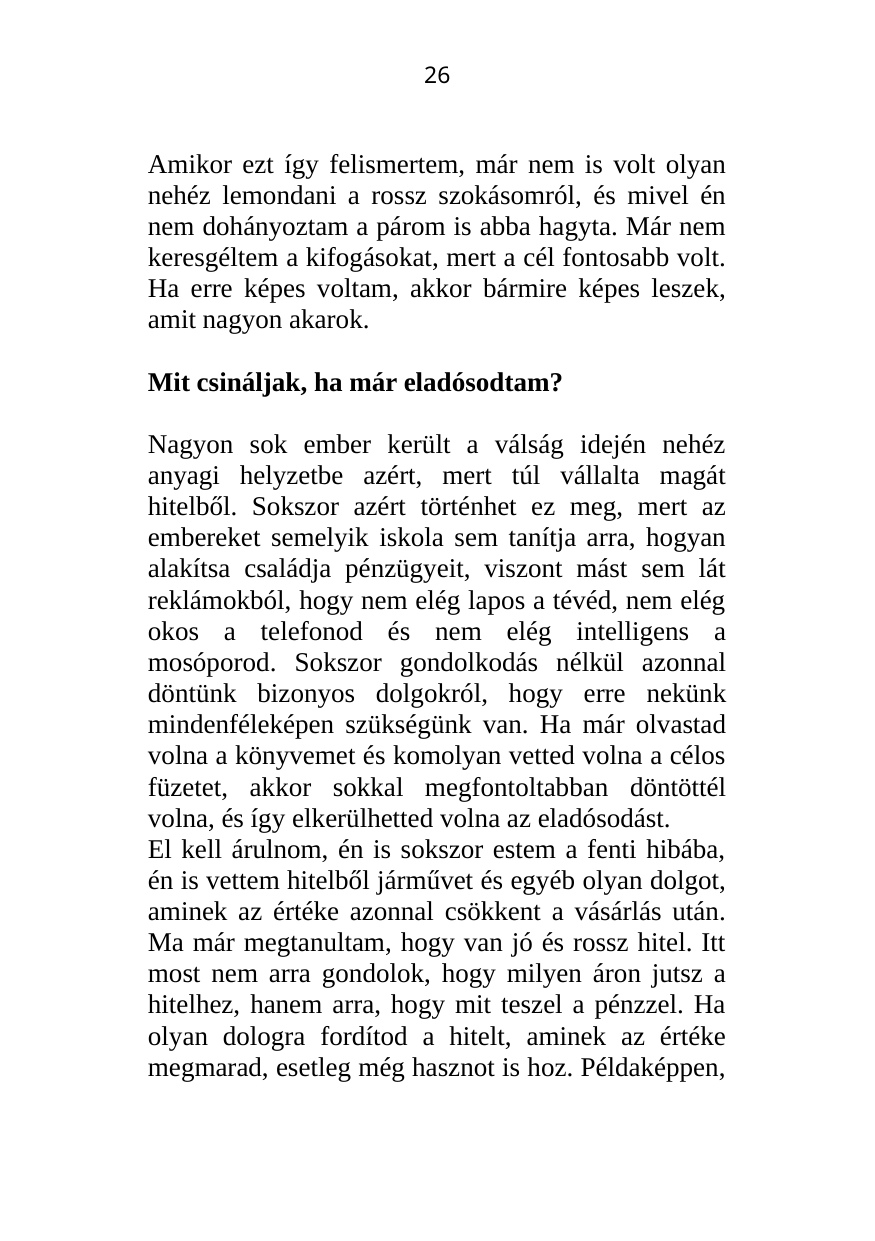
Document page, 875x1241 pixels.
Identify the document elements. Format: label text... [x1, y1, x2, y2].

text Mit csináljak, ha már eladósodtam? [148, 366, 726, 397]
text Nagyon sok ember került a válság idején nehéz anyagi helyzetbe azért, mert túl vállalta magát hitelből. Sokszor azért történhet ez meg, mert az embereket semelyik iskola sem tanítja arra, hogyan alakítsa családja pénzügyeit, viszont mást sem lát reklámokból, hogy nem elég lapos a tévéd, nem elég okos a telefonod és nem elég intelligens a mosóporod. Sokszor gondolkodás nélkül azonnal döntünk bizonyos dolgokról, hogy erre nekünk mindenféleképen szükségünk van. Ha már olvastad volna a könyvemet és komolyan vetted volna a célos füzetet, akkor sokkal megfontoltabban döntöttél volna, és így elkerülhetted volna az eladósodást. [148, 428, 726, 833]
text Amikor ezt így felismertem, már nem is volt olyan nehéz lemondani a rossz szokásomról, és mivel én nem dohányoztam a párom is abba hagyta. Már nem keresgéltem a kifogásokat, mert a cél fontosabb volt. Ha erre képes voltam, akkor bármire képes leszek, amit nagyon akarok. [148, 148, 726, 334]
text El kell árulnom, én is sokszor estem a fenti hibába, én is vettem hitelből járművet és egyéb olyan dolgot, aminek az értéke azonnal csökkent a vásárlás után. Ma már megtanultam, hogy van jó és rossz hitel. Itt most nem arra gondolok, hogy milyen áron jutsz a hitelhez, hanem arra, hogy mit teszel a pénzzel. Ha olyan dologra fordítod a hitelt, aminek az értéke megmarad, esetleg még hasznot is hoz. Példaképpen, [148, 833, 726, 1082]
